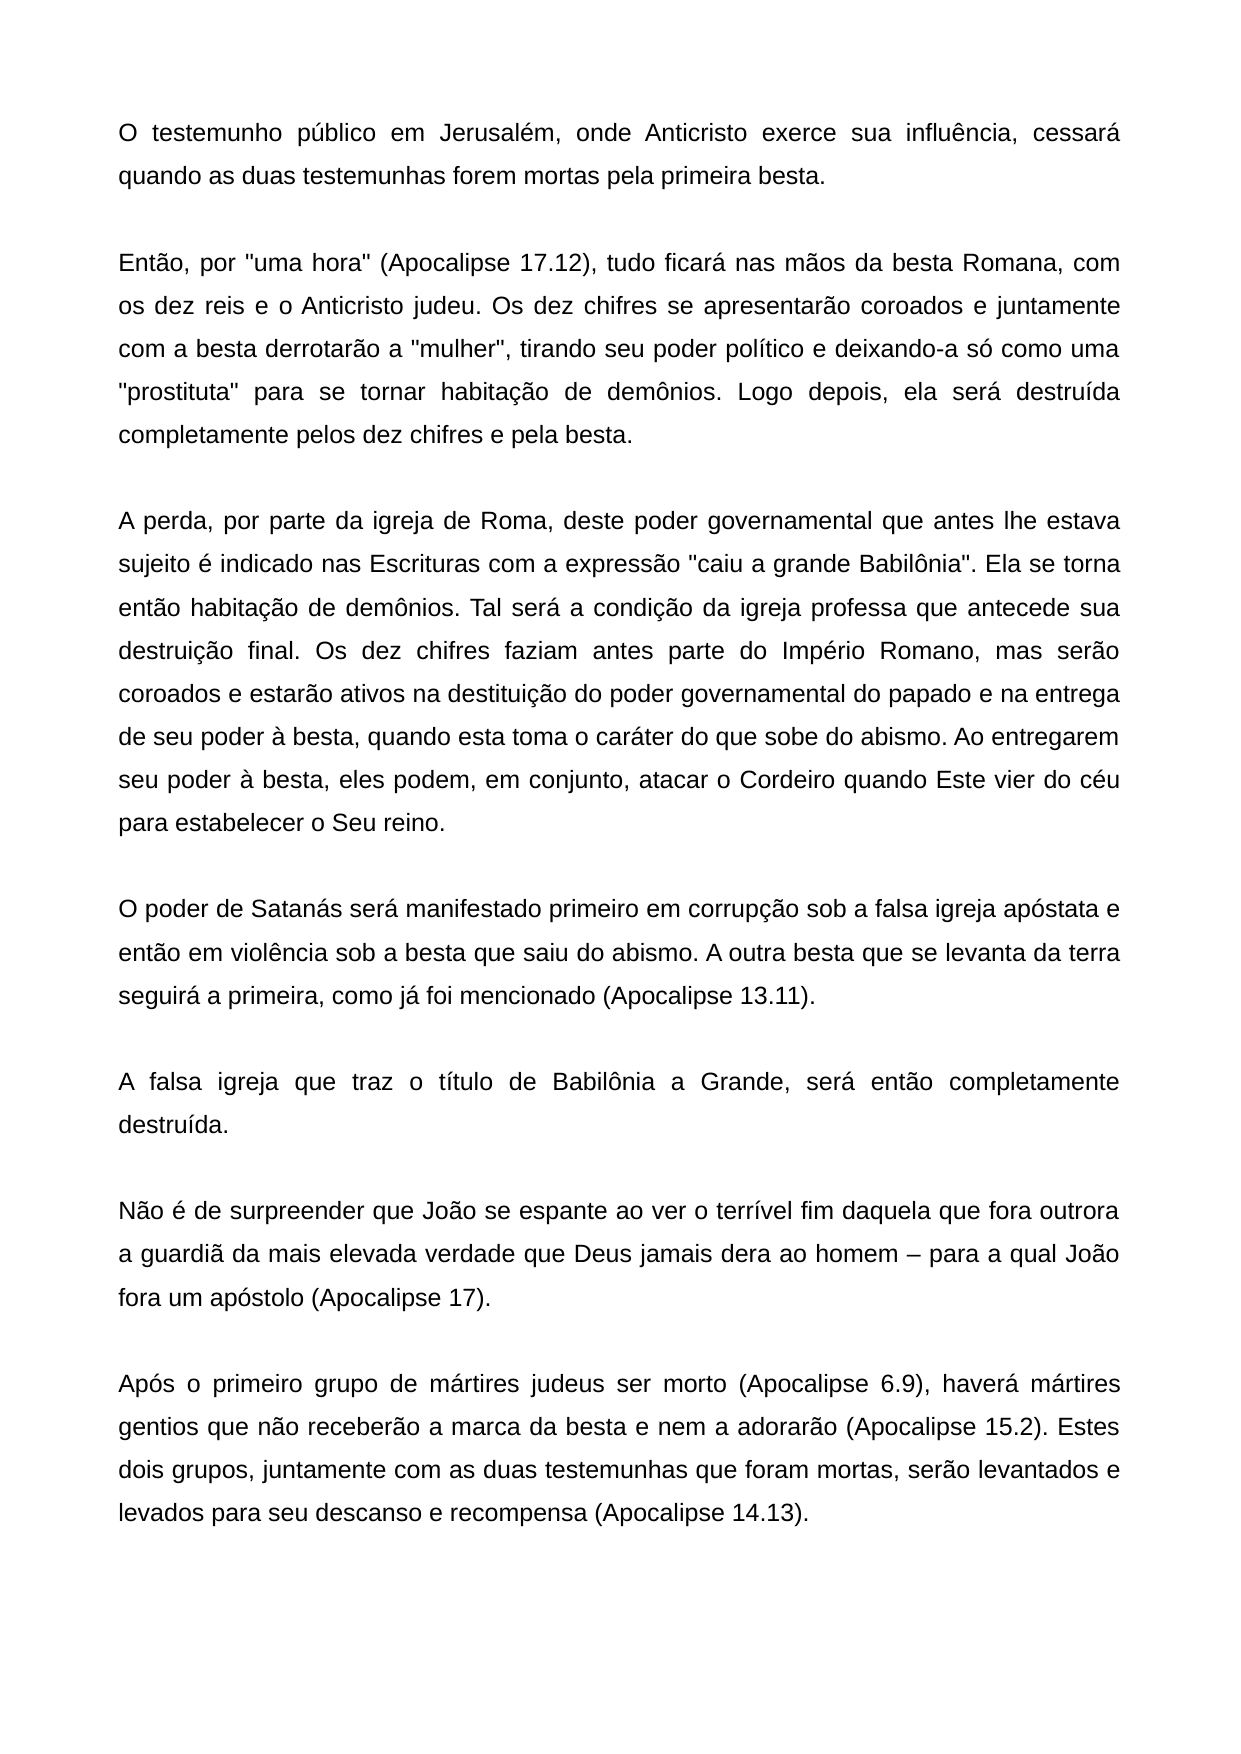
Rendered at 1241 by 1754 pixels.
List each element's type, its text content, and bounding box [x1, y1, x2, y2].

text Não é de surpreender que João se espante ao ver o terrível fim daquela que fora outrora a guardiã da mais elevada verdade que Deus jamais dera ao homem – para a qual João fora um apóstolo (Apocalipse 17). [118, 1196, 1122, 1311]
text A falsa igreja que traz o título de Babilônia a Grande, será então completamente destruída. [118, 1067, 1122, 1139]
text Após o primeiro grupo de mártires judeus ser morto (Apocalipse 6.9), haverá mártires gentios que não receberão a marca da besta e nem a adorarão (Apocalipse 15.2). Estes dois grupos, juntamente com as duas testemunhas que foram mortas, serão levantados e levados para seu descanso e recompensa (Apocalipse 14.13). [118, 1369, 1122, 1527]
text O testemunho público em Jerusalém, onde Anticristo exerce sua influência, cessará quando as duas testemunhas forem mortas pela primeira besta. [118, 118, 1122, 190]
text Então, por "uma hora" (Apocalipse 17.12), tudo ficará nas mãos da besta Romana, com os dez reis e o Anticristo judeu. Os dez chifres se apresentarão coroados e juntamente com a besta derrotarão a "mulher", tirando seu poder político e deixando-a só como uma "prostituta" para se tornar habitação de demônios. Logo depois, ela será destruída completamente pelos dez chifres e pela besta. [118, 247, 1122, 449]
text O poder de Satanás será manifestado primeiro em corrupção sob a falsa igreja apóstata e então em violência sob a besta que saiu do abismo. A outra besta que se levanta da terra seguirá a primeira, como já foi mencionado (Apocalipse 13.11). [118, 894, 1122, 1009]
text A perda, por parte da igreja de Roma, deste poder governamental que antes lhe estava sujeito é indicado nas Escrituras com a expressão "caiu a grande Babilônia". Ela se torna então habitação de demônios. Tal será a condição da igreja professa que antecede sua destruição final. Os dez chifres faziam antes parte do Império Romano, mas serão coroados e estarão ativos na destituição do poder governamental do papado e na entrega de seu poder à besta, quando esta toma o caráter do que sobe do abismo. Ao entregarem seu poder à besta, eles podem, em conjunto, atacar o Cordeiro quando Este vier do céu para estabelecer o Seu reino. [118, 506, 1122, 837]
